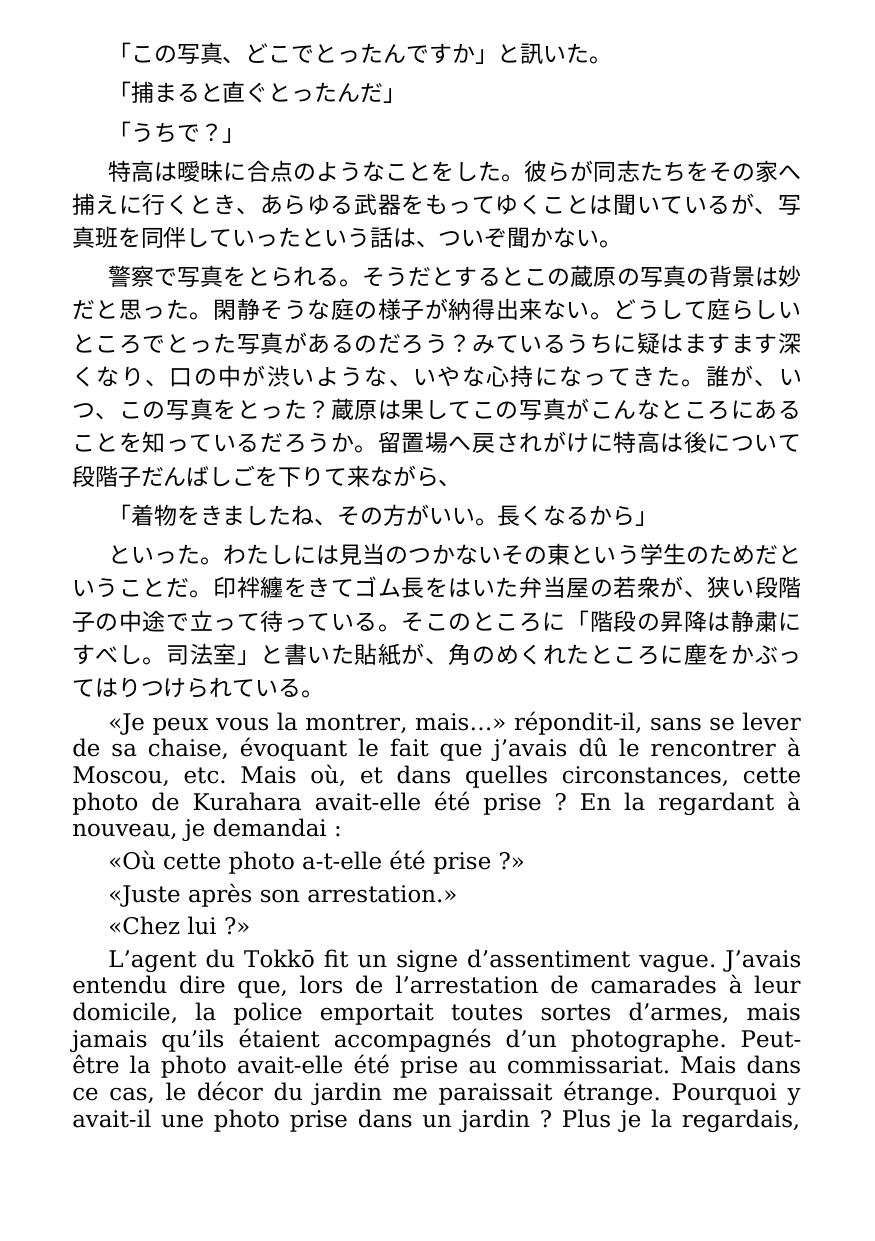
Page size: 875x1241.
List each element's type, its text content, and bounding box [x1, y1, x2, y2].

text «Où cette photo a-t-elle été prise ?» [72, 848, 802, 875]
text といった。わたしには見当のつかないその東という学生のためだということだ。印袢纏をきてゴム長をはいた弁当屋の若衆が、狭い段階子の中途で立って待っている。そこのところに「階段の昇降は静粛にすべし。司法室」と書いた貼紙が、角のめくれたところに塵をかぶってはりつけられている。 [72, 537, 802, 703]
text L’agent du Tokkō fit un signe d’assentiment vague. J’avais entendu dire que, lors de l’arrestation de camarades à leur domicile, la police emportait toutes sortes d’armes, mais jamais qu’ils étaient accompagnés d’un photographe. Peut-être la photo avait-elle été prise au commissariat. Mais dans ce cas, le décor du jardin me paraissait étrange. Pourquoi y avait-il une photo prise dans un jardin ? Plus je la regardais, [72, 946, 802, 1133]
text 「この写真、どこでとったんですか」と訊いた。 [72, 36, 802, 69]
text 「捕まると直ぐとったんだ」 [72, 75, 802, 108]
text 「着物をきましたね、その方がいい。長くなるから」 [72, 498, 802, 531]
text «Je peux vous la montrer, mais…» répondit-il, sans se lever de sa chaise, évoquant le fait que j’avais dû le rencontrer à Moscou, etc. Mais où, et dans quelles circonstances, cette photo de Kurahara avait-elle été prise ? En la regardant à nouveau, je demandai : [72, 709, 802, 842]
text «Chez lui ?» [72, 913, 802, 940]
text 特高は曖昧に合点のようなことをした。彼らが同志たちをその家へ捕えに行くとき、あらゆる武器をもってゆくことは聞いているが、写真班を同伴していったという話は、ついぞ聞かない。 [72, 153, 802, 253]
text 警察で写真をとられる。そうだとするとこの蔵原の写真の背景は妙だと思った。閑静そうな庭の様子が納得出来ない。どうして庭らしいところでとった写真があるのだろう？みているうちに疑はますます深くなり、口の中が渋いような、いやな心持になってきた。誰が、いつ、この写真をとった？蔵原は果してこの写真がこんなところにあることを知っているだろうか。留置場へ戻されがけに特高は後について段階子だんばしごを下りて来ながら、 [72, 259, 802, 492]
text «Juste après son arrestation.» [72, 881, 802, 907]
text 「うちで？」 [72, 114, 802, 148]
